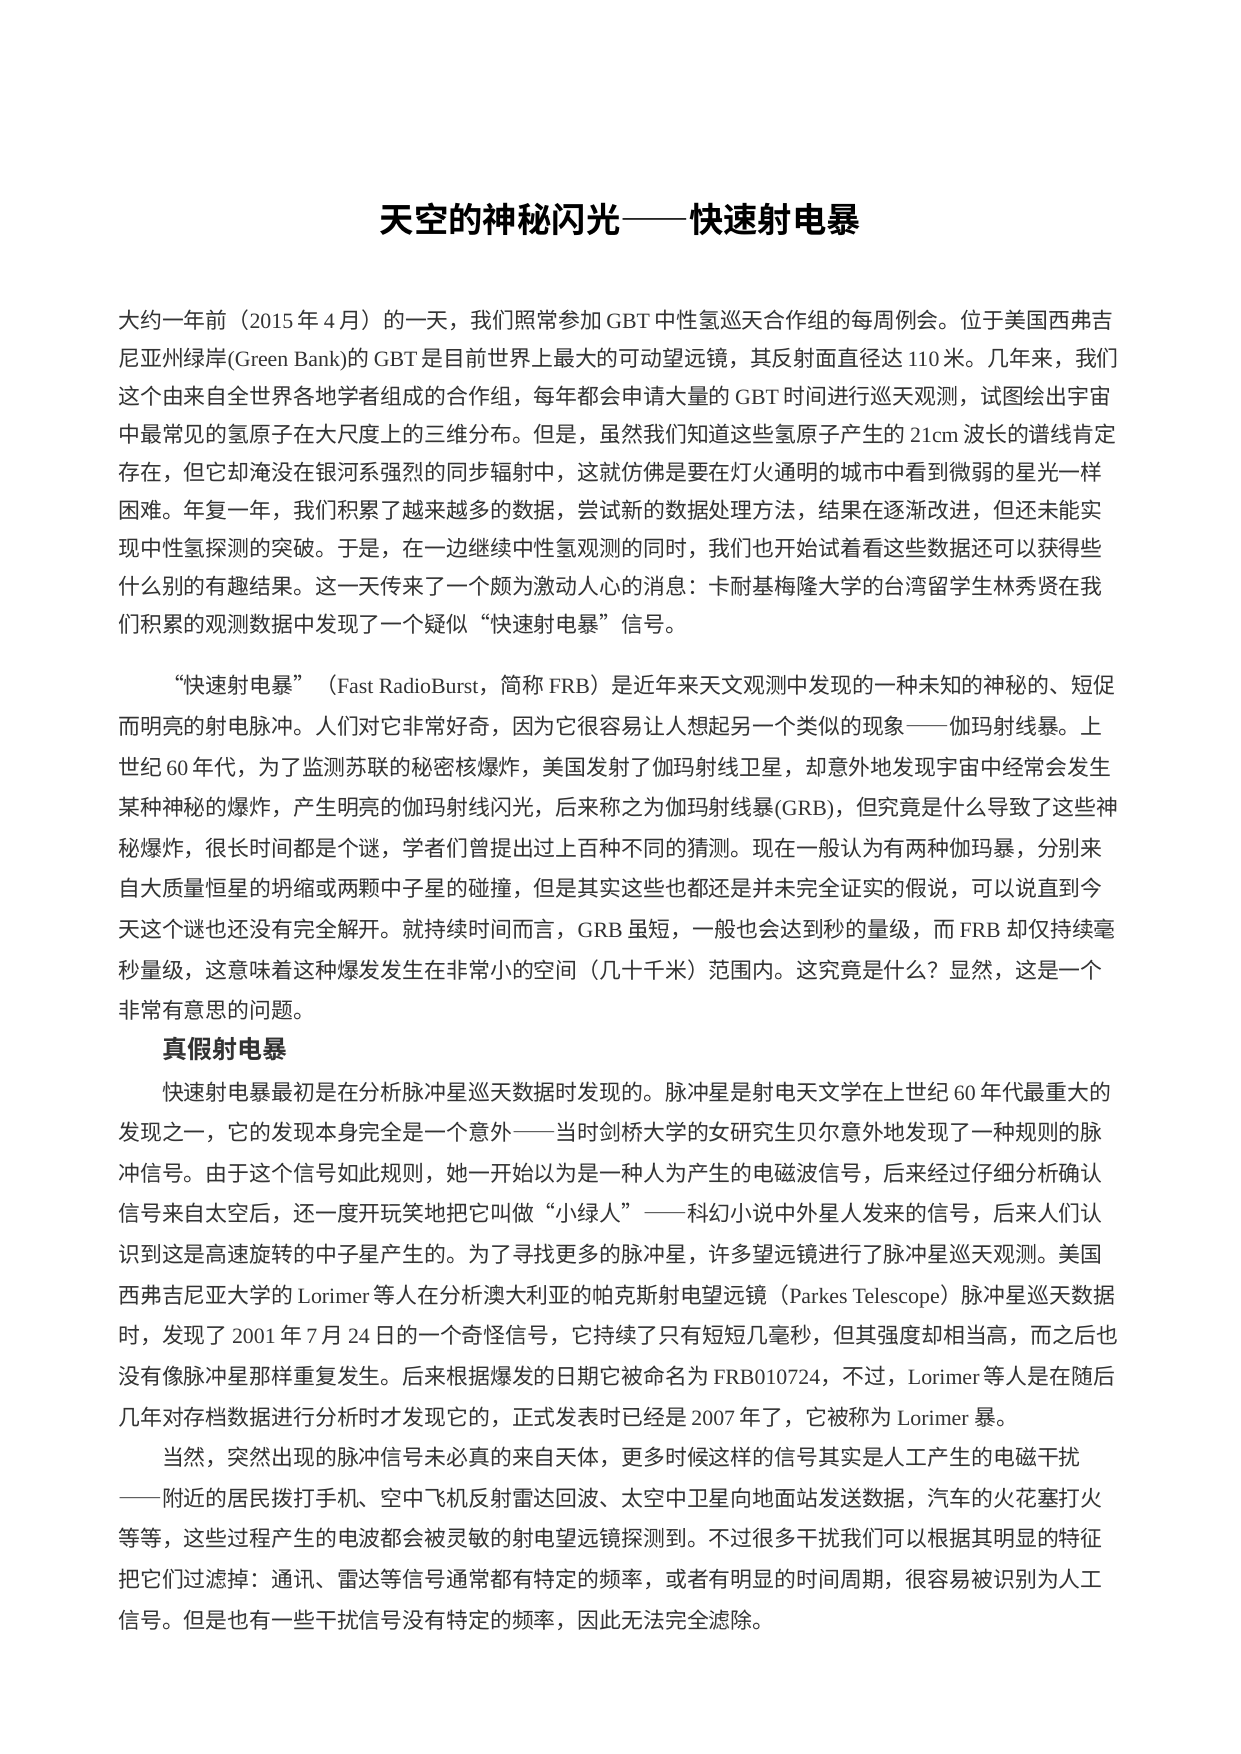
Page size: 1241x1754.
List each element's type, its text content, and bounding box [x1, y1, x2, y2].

text 大约一年前（2015年4月）的一天，我们照常参加GBT中性氢巡天合作组的每周例会。位于美国西弗吉尼亚州绿岸(Green Bank)的GBT是目前世界上最大的可动望远镜，其反射面直径达110米。几年来，我们这个由来自全世界各地学者组成的合作组，每年都会申请大量的GBT时间进行巡天观测，试图绘出宇宙中最常见的氢原子在大尺度上的三维分布。但是，虽然我们知道这些氢原子产生的21cm波长的谱线肯定存在，但它却淹没在银河系强烈的同步辐射中，这就仿佛是要在灯火通明的城市中看到微弱的星光一样困难。年复一年，我们积累了越来越多的数据，尝试新的数据处理方法，结果在逐渐改进，但还未能实现中性氢探测的突破。于是，在一边继续中性氢观测的同时，我们也开始试着看这些数据还可以获得些什么别的有趣结果。这一天传来了一个颇为激动人心的消息：卡耐基梅隆大学的台湾留学生林秀贤在我们积累的观测数据中发现了一个疑似“快速射电暴”信号。 [118, 303, 1122, 638]
text “快速射电暴”（Fast RadioBurst，简称FRB）是近年来天文观测中发现的一种未知的神秘的、短促而明亮的射电脉冲。人们对它非常好奇，因为它很容易让人想起另一个类似的现象——伽玛射线暴。上世纪60年代，为了监测苏联的秘密核爆炸，美国发射了伽玛射线卫星，却意外地发现宇宙中经常会发生某种神秘的爆炸，产生明亮的伽玛射线闪光，后来称之为伽玛射线暴(GRB)，但究竟是什么导致了这些神秘爆炸，很长时间都是个谜，学者们曾提出过上百种不同的猜测。现在一般认为有两种伽玛暴，分别来自大质量恒星的坍缩或两颗中子星的碰撞，但是其实这些也都还是并未完全证实的假说，可以说直到今天这个谜也还没有完全解开。就持续时间而言，GRB虽短，一般也会达到秒的量级，而FRB 却仅持续毫秒量级，这意味着这种爆发发生在非常小的空间（几十千米）范围内。这究竟是什么？显然，这是一个非常有意思的问题。 [118, 659, 1122, 1025]
text 快速射电暴最初是在分析脉冲星巡天数据时发现的。脉冲星是射电天文学在上世纪60年代最重大的发现之一，它的发现本身完全是一个意外——当时剑桥大学的女研究生贝尔意外地发现了一种规则的脉冲信号。由于这个信号如此规则，她一开始以为是一种人为产生的电磁波信号，后来经过仔细分析确认信号来自太空后，还一度开玩笑地把它叫做“小绿人”——科幻小说中外星人发来的信号，后来人们认识到这是高速旋转的中子星产生的。为了寻找更多的脉冲星，许多望远镜进行了脉冲星巡天观测。美国西弗吉尼亚大学的Lorimer等人在分析澳大利亚的帕克斯射电望远镜（Parkes Telescope）脉冲星巡天数据时，发现了2001年7月24日的一个奇怪信号，它持续了只有短短几毫秒，但其强度却相当高，而之后也没有像脉冲星那样重复发生。后来根据爆发的日期它被命名为FRB010724，不过，Lorimer等人是在随后几年对存档数据进行分析时才发现它的，正式发表时已经是2007年了，它被称为Lorimer 暴。 [118, 1066, 1122, 1431]
subtitle 天空的神秘闪光——快速射电暴 [118, 192, 1122, 242]
text 当然，突然出现的脉冲信号未必真的来自天体，更多时候这样的信号其实是人工产生的电磁干扰——附近的居民拨打手机、空中飞机反射雷达回波、太空中卫星向地面站发送数据，汽车的火花塞打火等等，这些过程产生的电波都会被灵敏的射电望远镜探测到。不过很多干扰我们可以根据其明显的特征把它们过滤掉：通讯、雷达等信号通常都有特定的频率，或者有明显的时间周期，很容易被识别为人工信号。但是也有一些干扰信号没有特定的频率，因此无法完全滤除。 [118, 1431, 1122, 1634]
text 真假射电暴 [118, 1025, 1122, 1066]
